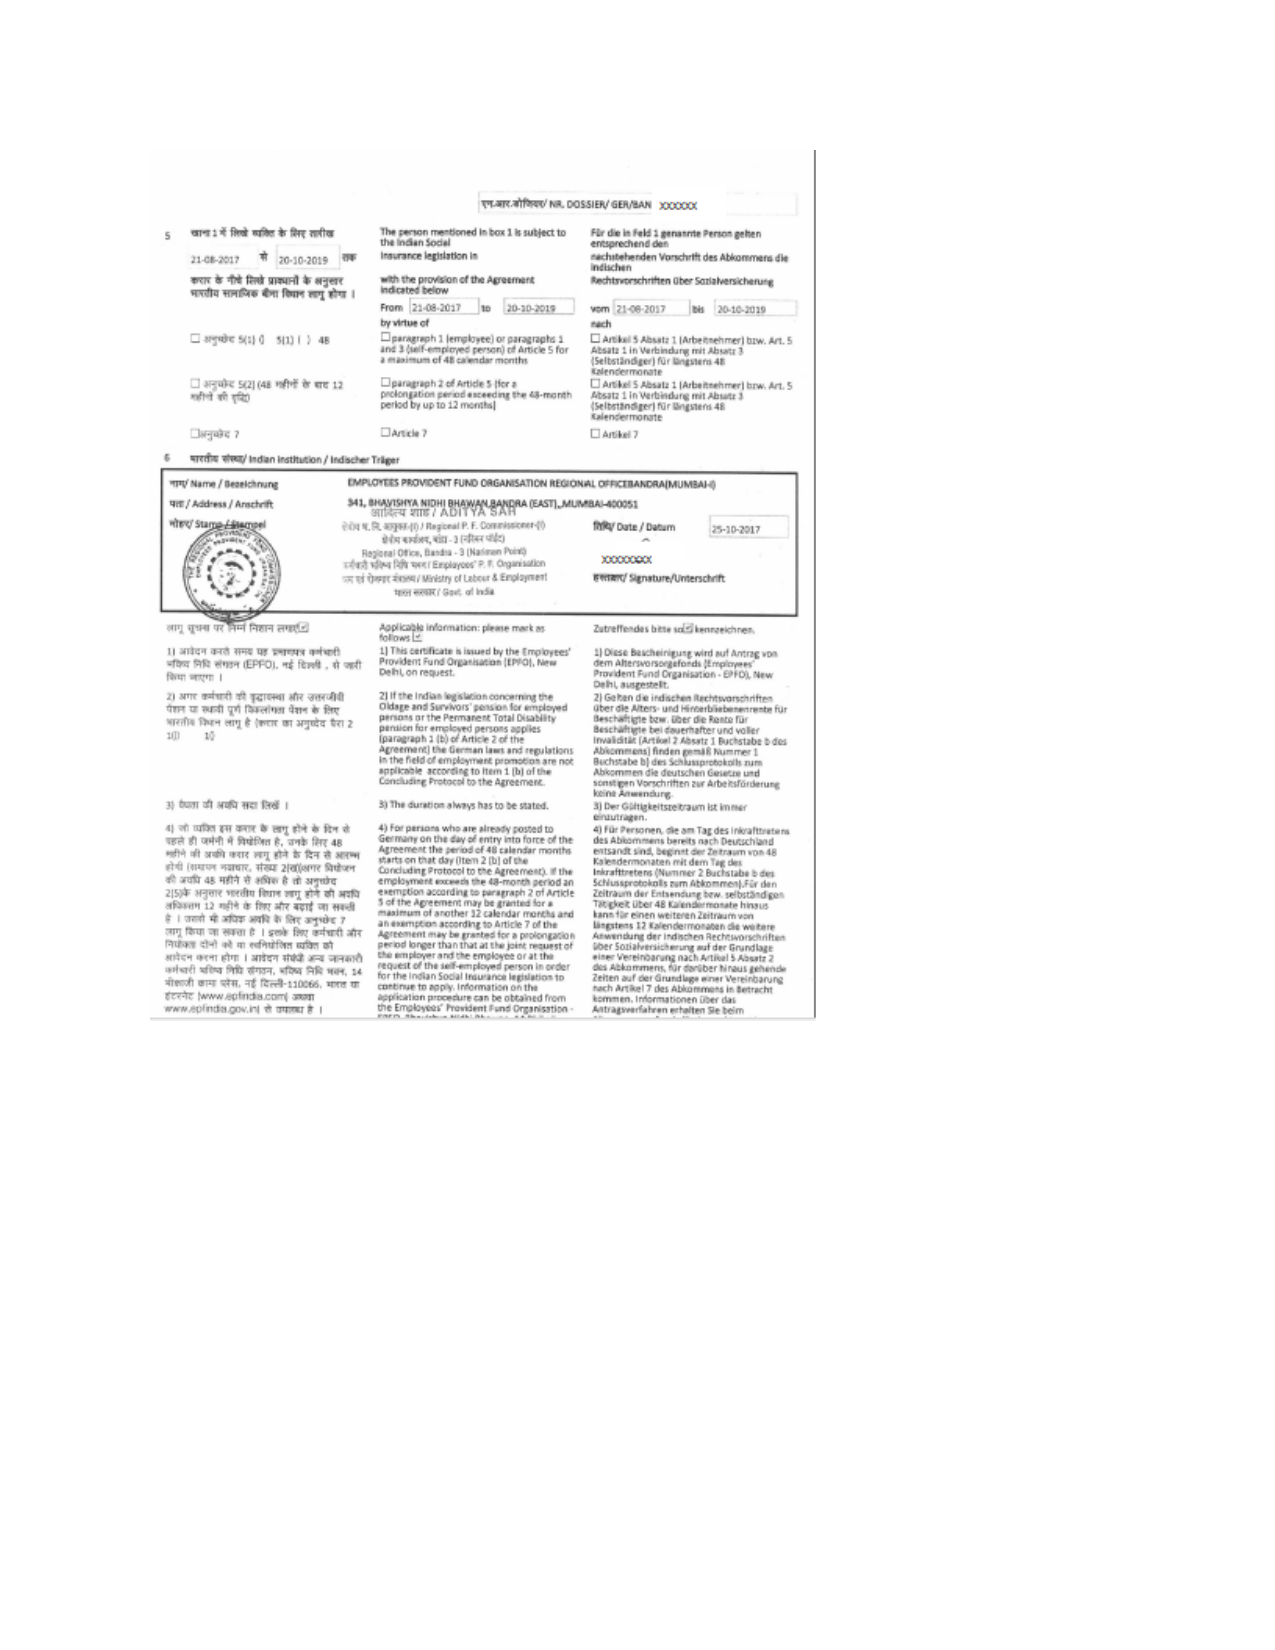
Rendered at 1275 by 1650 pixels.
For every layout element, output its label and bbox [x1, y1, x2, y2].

picture [150, 150, 816, 1021]
